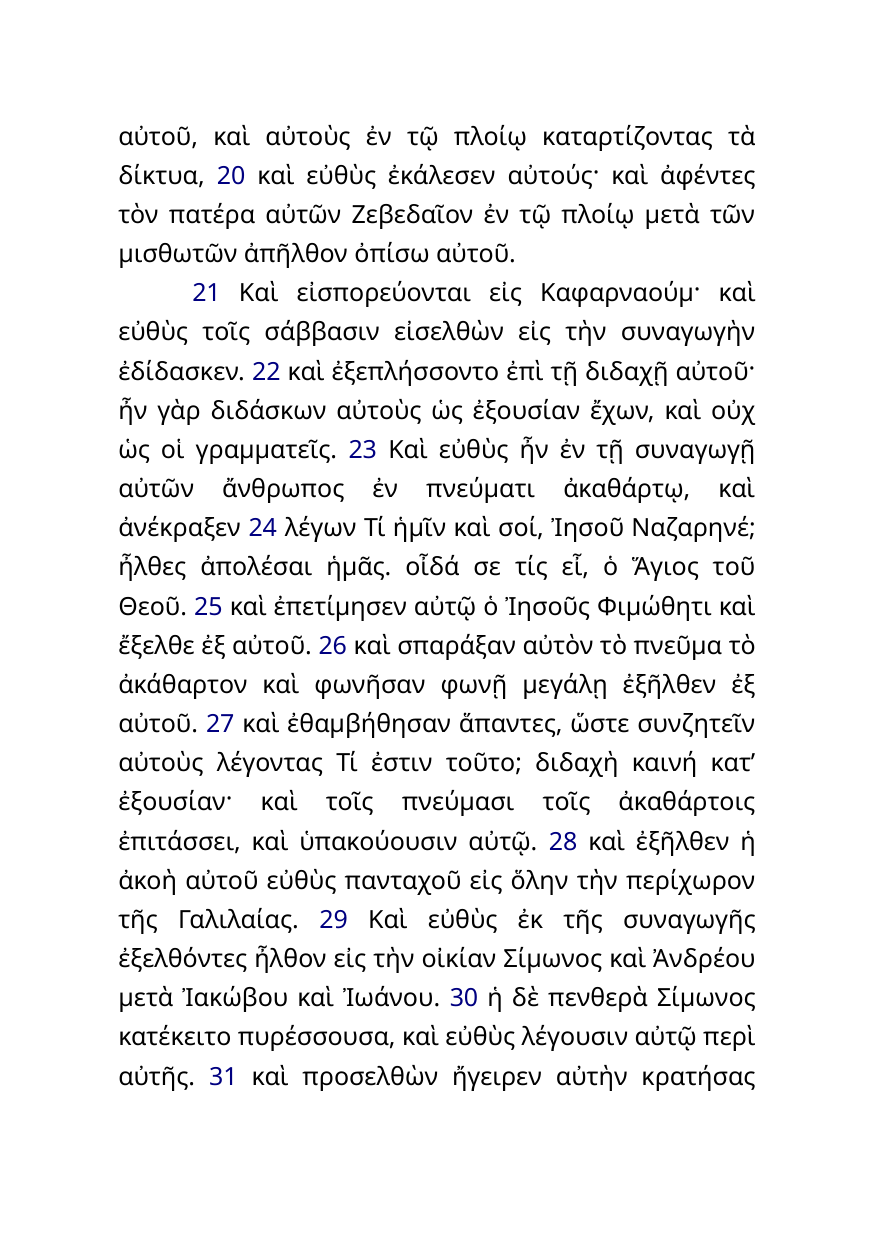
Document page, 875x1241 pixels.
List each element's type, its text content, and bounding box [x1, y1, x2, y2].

text 21 Καὶ εἰσπορεύονται εἰς Καφαρναούμ· καὶ εὐθὺς τοῖς σάββασιν εἰσελθὼν εἰς τὴν συναγωγὴν ἐδίδασκεν. 22 καὶ ἐξεπλήσσοντο ἐπὶ τῇ διδαχῇ αὐτοῦ· ἦν γὰρ διδάσκων αὐτοὺς ὡς ἐξουσίαν ἔχων, καὶ οὐχ ὡς οἱ γραμματεῖς. 23 Καὶ εὐθὺς ἦν ἐν τῇ συναγωγῇ αὐτῶν ἄνθρωπος ἐν πνεύματι ἀκαθάρτῳ, καὶ ἀνέκραξεν 24 λέγων Τί ἡμῖν καὶ σοί, Ἰησοῦ Ναζαρηνέ; ἦλθες ἀπολέσαι ἡμᾶς. οἶδά σε τίς εἶ, ὁ Ἅγιος τοῦ Θεοῦ. 25 καὶ ἐπετίμησεν αὐτῷ ὁ Ἰησοῦς Φιμώθητι καὶ ἔξελθε ἐξ αὐτοῦ. 26 καὶ σπαράξαν αὐτὸν τὸ πνεῦμα τὸ ἀκάθαρτον καὶ φωνῆσαν φωνῇ μεγάλῃ ἐξῆλθεν ἐξ αὐτοῦ. 27 καὶ ἐθαμβήθησαν ἅπαντες, ὥστε συνζητεῖν αὐτοὺς λέγοντας Τί ἐστιν τοῦτο; διδαχὴ καινή κατ’ ἐξουσίαν· καὶ τοῖς πνεύμασι τοῖς ἀκαθάρτοις ἐπιτάσσει, καὶ ὑπακούουσιν αὐτῷ. 28 καὶ ἐξῆλθεν ἡ ἀκοὴ αὐτοῦ εὐθὺς πανταχοῦ εἰς ὅλην τὴν περίχωρον τῆς Γαλιλαίας. 29 Καὶ εὐθὺς ἐκ τῆς συναγωγῆς ἐξελθόντες ἦλθον εἰς τὴν οἰκίαν Σίμωνος καὶ Ἀνδρέου μετὰ Ἰακώβου καὶ Ἰωάνου. 30 ἡ δὲ πενθερὰ Σίμωνος κατέκειτο πυρέσσουσα, καὶ εὐθὺς λέγουσιν αὐτῷ περὶ αὐτῆς. 31 καὶ προσελθὼν ἤγειρεν αὐτὴν κρατήσας [118, 275, 756, 1092]
text αὐτοῦ, καὶ αὐτοὺς ἐν τῷ πλοίῳ καταρτίζοντας τὰ δίκτυα, 20 καὶ εὐθὺς ἐκάλεσεν αὐτούς· καὶ ἀφέντες τὸν πατέρα αὐτῶν Ζεβεδαῖον ἐν τῷ πλοίῳ μετὰ τῶν μισθωτῶν ἀπῆλθον ὀπίσω αὐτοῦ. [118, 118, 756, 270]
